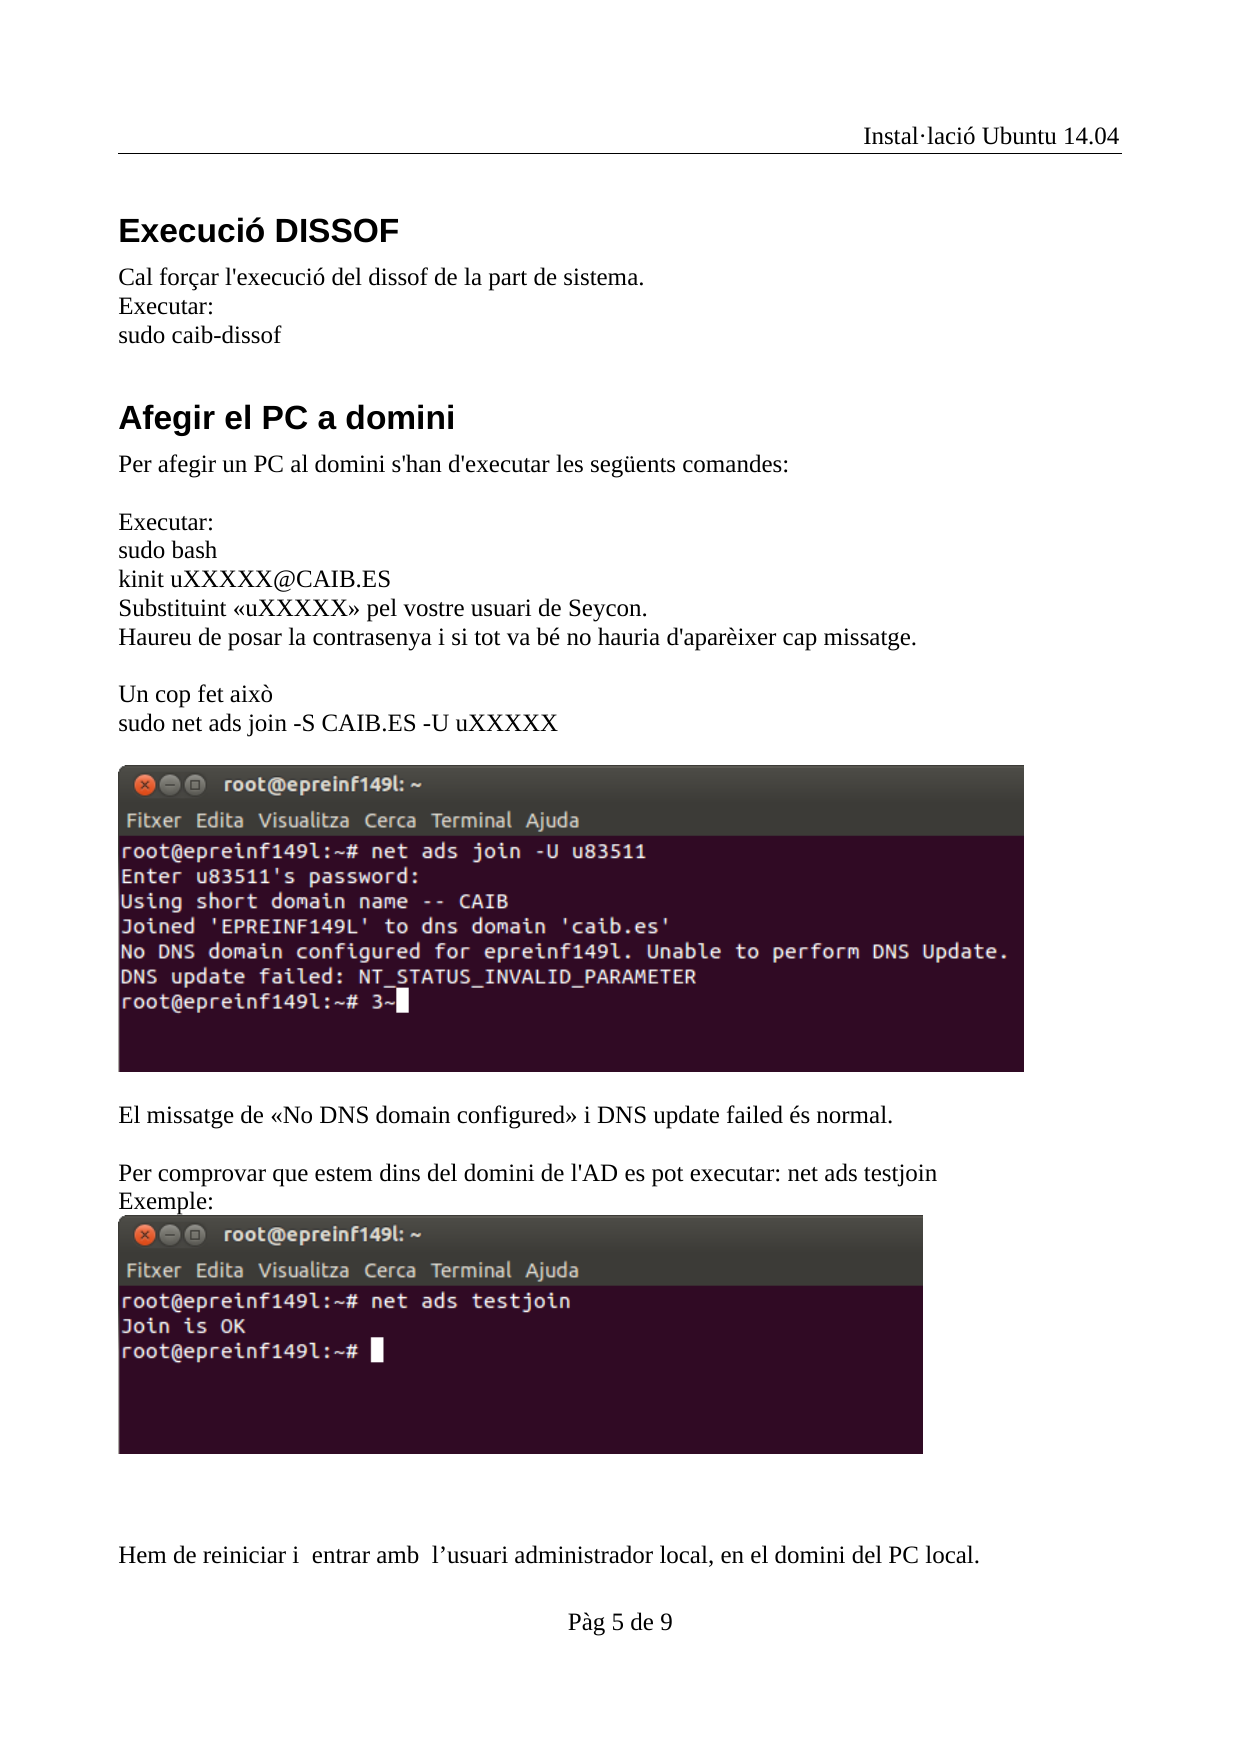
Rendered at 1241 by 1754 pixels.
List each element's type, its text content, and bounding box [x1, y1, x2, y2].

text Exemple: [118, 1186, 1122, 1215]
picture [118, 1215, 923, 1454]
text Per comprovar que estem dins del domini de l'AD es pot executar: net ads testjoin [118, 1158, 1122, 1186]
text sudo caib-dissof [118, 320, 1122, 348]
subtitle Execució DISSOF [118, 211, 1122, 250]
text Cal forçar l'execució del dissof de la part de sistema. [118, 262, 1122, 291]
text El missatge de «No DNS domain configured» i DNS update failed és normal. [118, 1100, 1122, 1129]
text Substituint «uXXXXX» pel vostre usuari de Seycon. [118, 593, 1122, 622]
text Un cop fet això [118, 679, 1122, 708]
text Executar: [118, 507, 1122, 535]
text Hem de reiniciar i entrar amb l’usuari administrador local, en el domini del PC local. [118, 1540, 1122, 1569]
text Per afegir un PC al domini s'han d'executar les següents comandes: [118, 449, 1122, 478]
text sudo bash [118, 535, 1122, 564]
text kinit uXXXXX@CAIB.ES [118, 564, 1122, 593]
subtitle Afegir el PC a domini [118, 398, 1122, 437]
text Haureu de posar la contrasenya i si tot va bé no hauria d'aparèixer cap missatge. [118, 622, 1122, 650]
picture [118, 765, 1024, 1072]
text Executar: [118, 291, 1122, 320]
text sudo net ads join -S CAIB.ES -U uXXXXX [118, 708, 1122, 737]
